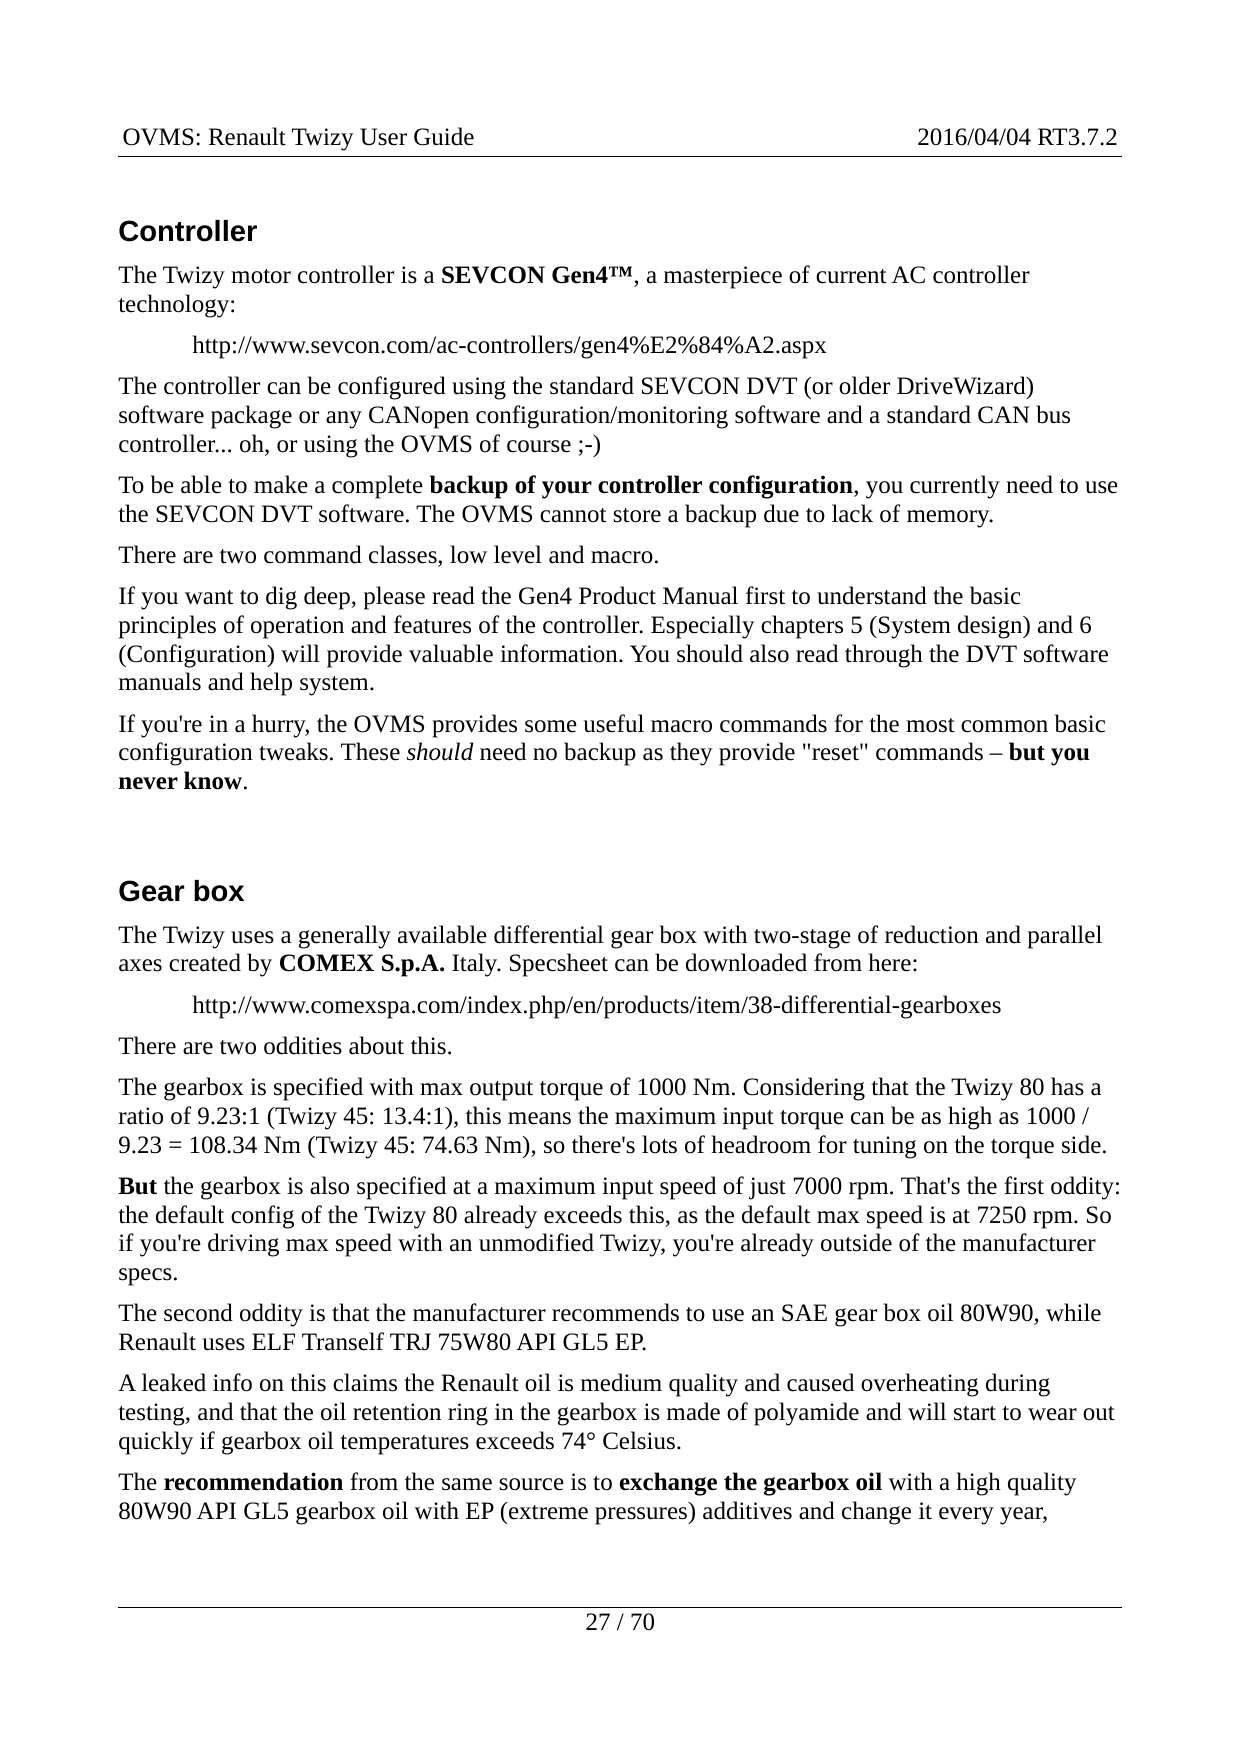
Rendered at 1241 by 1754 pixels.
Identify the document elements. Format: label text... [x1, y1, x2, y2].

text http://www.sevcon.com/ac-controllers/gen4%E2%84%A2.aspx [118, 330, 1122, 359]
text There are two oddities about this. [118, 1031, 1122, 1060]
text If you're in a hurry, the OVMS provides some useful macro commands for the most common basic configuration tweaks. These should need no backup as they provide "reset" commands – but you never know. [118, 709, 1122, 795]
text The recommendation from the same source is to exchange the gearbox oil with a high quality 80W90 API GL5 gearbox oil with EP (extreme pressures) additives and change it every year, [118, 1467, 1122, 1525]
text http://www.comexspa.com/index.php/en/products/item/38-differential-gearboxes [118, 990, 1122, 1018]
text The second oddity is that the manufacturer recommends to use an SAE gear box oil 80W90, while Renault uses ELF Tranself TRJ 75W80 API GL5 EP. [118, 1298, 1122, 1356]
text The Twizy uses a generally available differential gear box with two-stage of reduction and parallel axes created by COMEX S.p.A. Italy. Specsheet can be downloaded from here: [118, 920, 1122, 977]
subtitle Gear box [118, 874, 1122, 907]
subtitle Controller [118, 214, 1122, 247]
text The Twizy motor controller is a SEVCON Gen4™, a masterpiece of current AC controller technology: [118, 260, 1122, 317]
text To be able to make a complete backup of your controller configuration, you currently need to use the SEVCON DVT software. The OVMS cannot store a backup due to lack of memory. [118, 470, 1122, 527]
text A leaked info on this claims the Renault oil is medium quality and caused overheating during testing, and that the oil retention ring in the gearbox is made of polyamide and will start to wear out quickly if gearbox oil temperatures exceeds 74° Celsius. [118, 1368, 1122, 1455]
text But the gearbox is also specified at a maximum input speed of just 7000 rpm. That's the first oddity: the default config of the Twizy 80 already exceeds this, as the default max speed is at 7250 rpm. So if you're driving max speed with an unmodified Twizy, you're already outside of the manufacturer specs. [118, 1171, 1122, 1286]
text The controller can be configured using the standard SEVCON DVT (or older DriveWizard) software package or any CANopen configuration/monitoring software and a standard CAN bus controller... oh, or using the OVMS of course ;-) [118, 371, 1122, 457]
text If you want to dig deep, please read the Gen4 Product Manual first to understand the basic principles of operation and features of the controller. Especially chapters 5 (System design) and 6 (Configuration) will provide valuable information. You should also read through the DVT software manuals and help system. [118, 581, 1122, 696]
text The gearbox is specified with max output torque of 1000 Nm. Considering that the Twizy 80 has a ratio of 9.23:1 (Twizy 45: 13.4:1), this means the maximum input torque can be as high as 1000 / 9.23 = 108.34 Nm (Twizy 45: 74.63 Nm), so there's lots of headroom for tuning on the torque side. [118, 1072, 1122, 1158]
text There are two command classes, low level and macro. [118, 540, 1122, 569]
